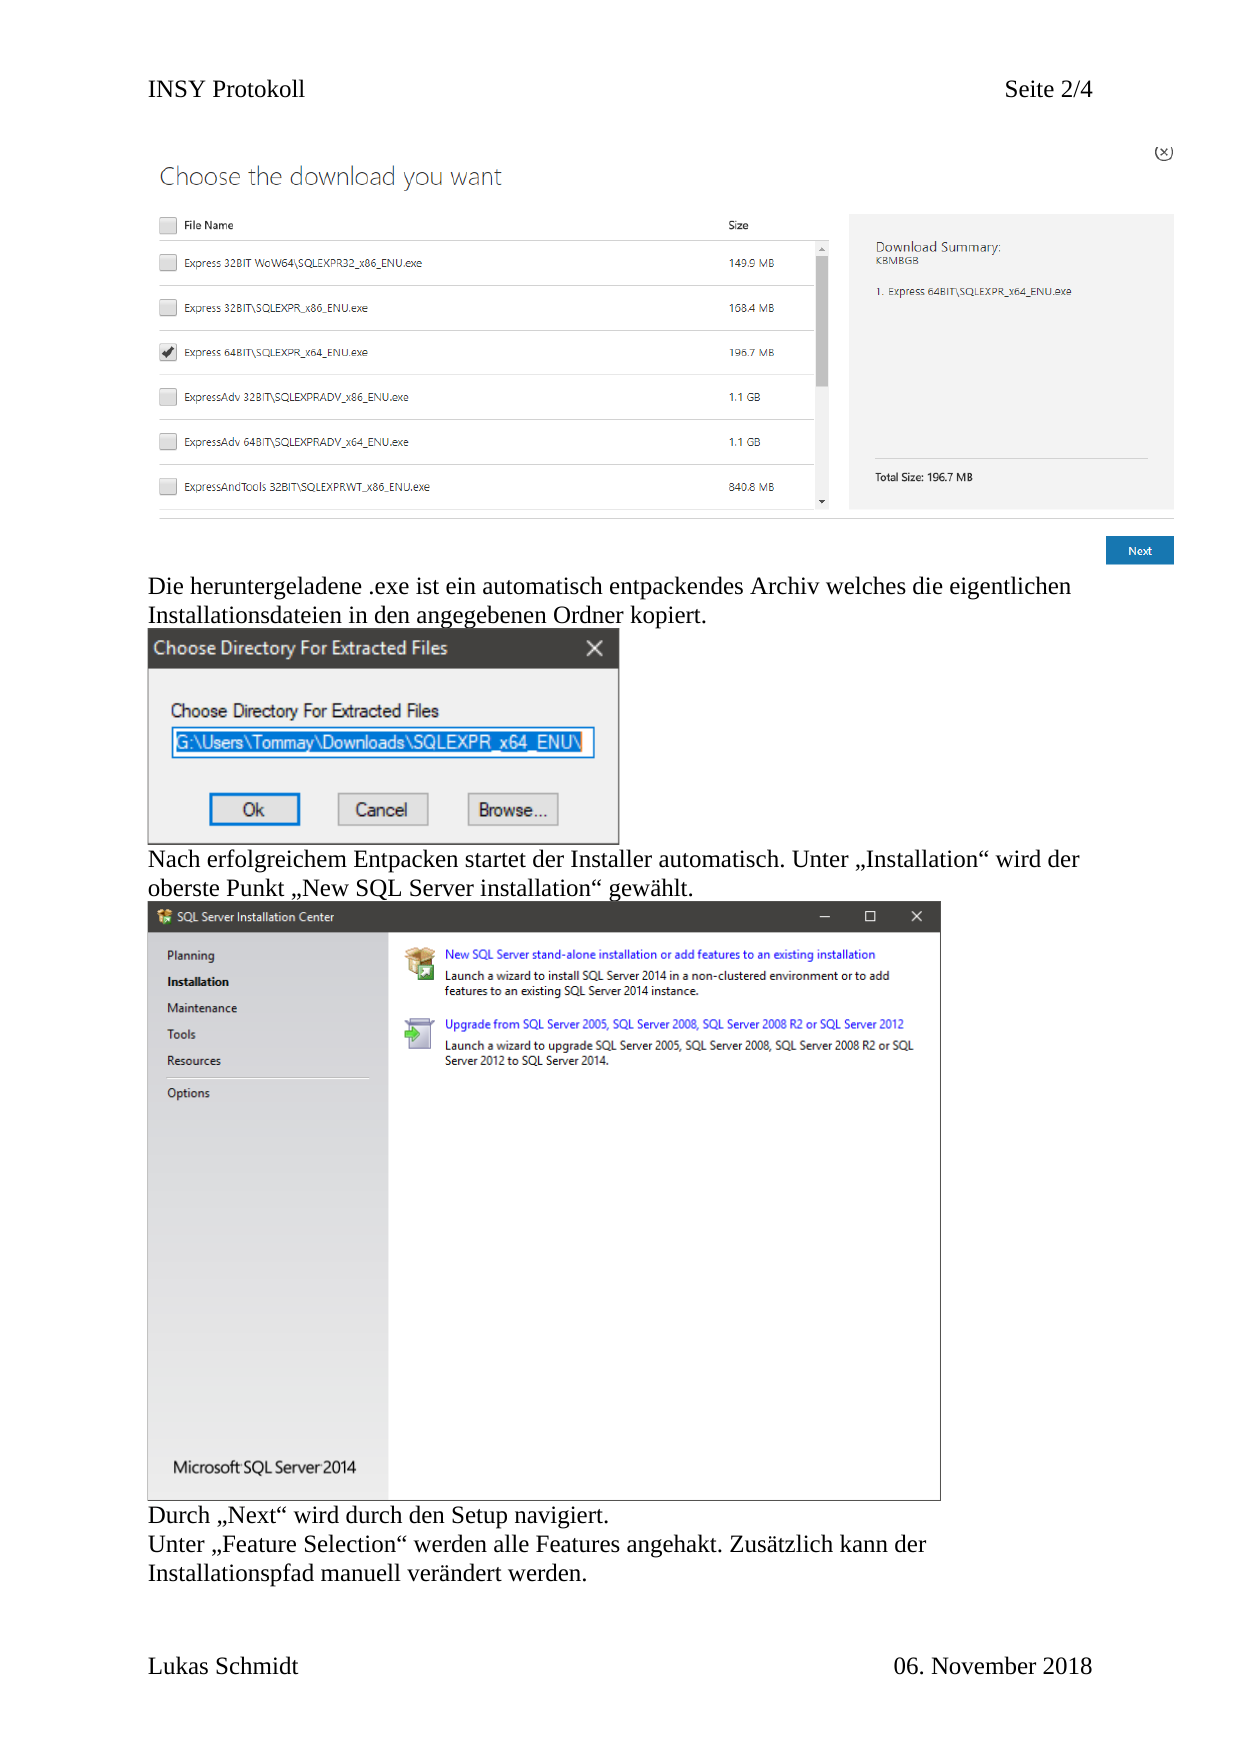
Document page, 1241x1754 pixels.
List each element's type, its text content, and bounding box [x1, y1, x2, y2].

picture [147, 901, 941, 1501]
picture [147, 147, 1190, 571]
picture [147, 628, 620, 845]
text Nach erfolgreichem Entpacken startet der Installer automatisch. Unter „Installation“ wird der oberste Punkt „New SQL Server installation“ gewählt. [148, 844, 1093, 902]
text Unter „Feature Selection“ werden alle Features angehakt. Zusätzlich kann der Installationspfad manuell verändert werden. [148, 1529, 1093, 1586]
text Die heruntergeladene .exe ist ein automatisch entpackendes Archiv welches die eigentlichen Installationsdateien in den angegebenen Ordner kopiert. [148, 571, 1093, 628]
text Durch „Next“ wird durch den Setup navigiert. [148, 1500, 1093, 1529]
